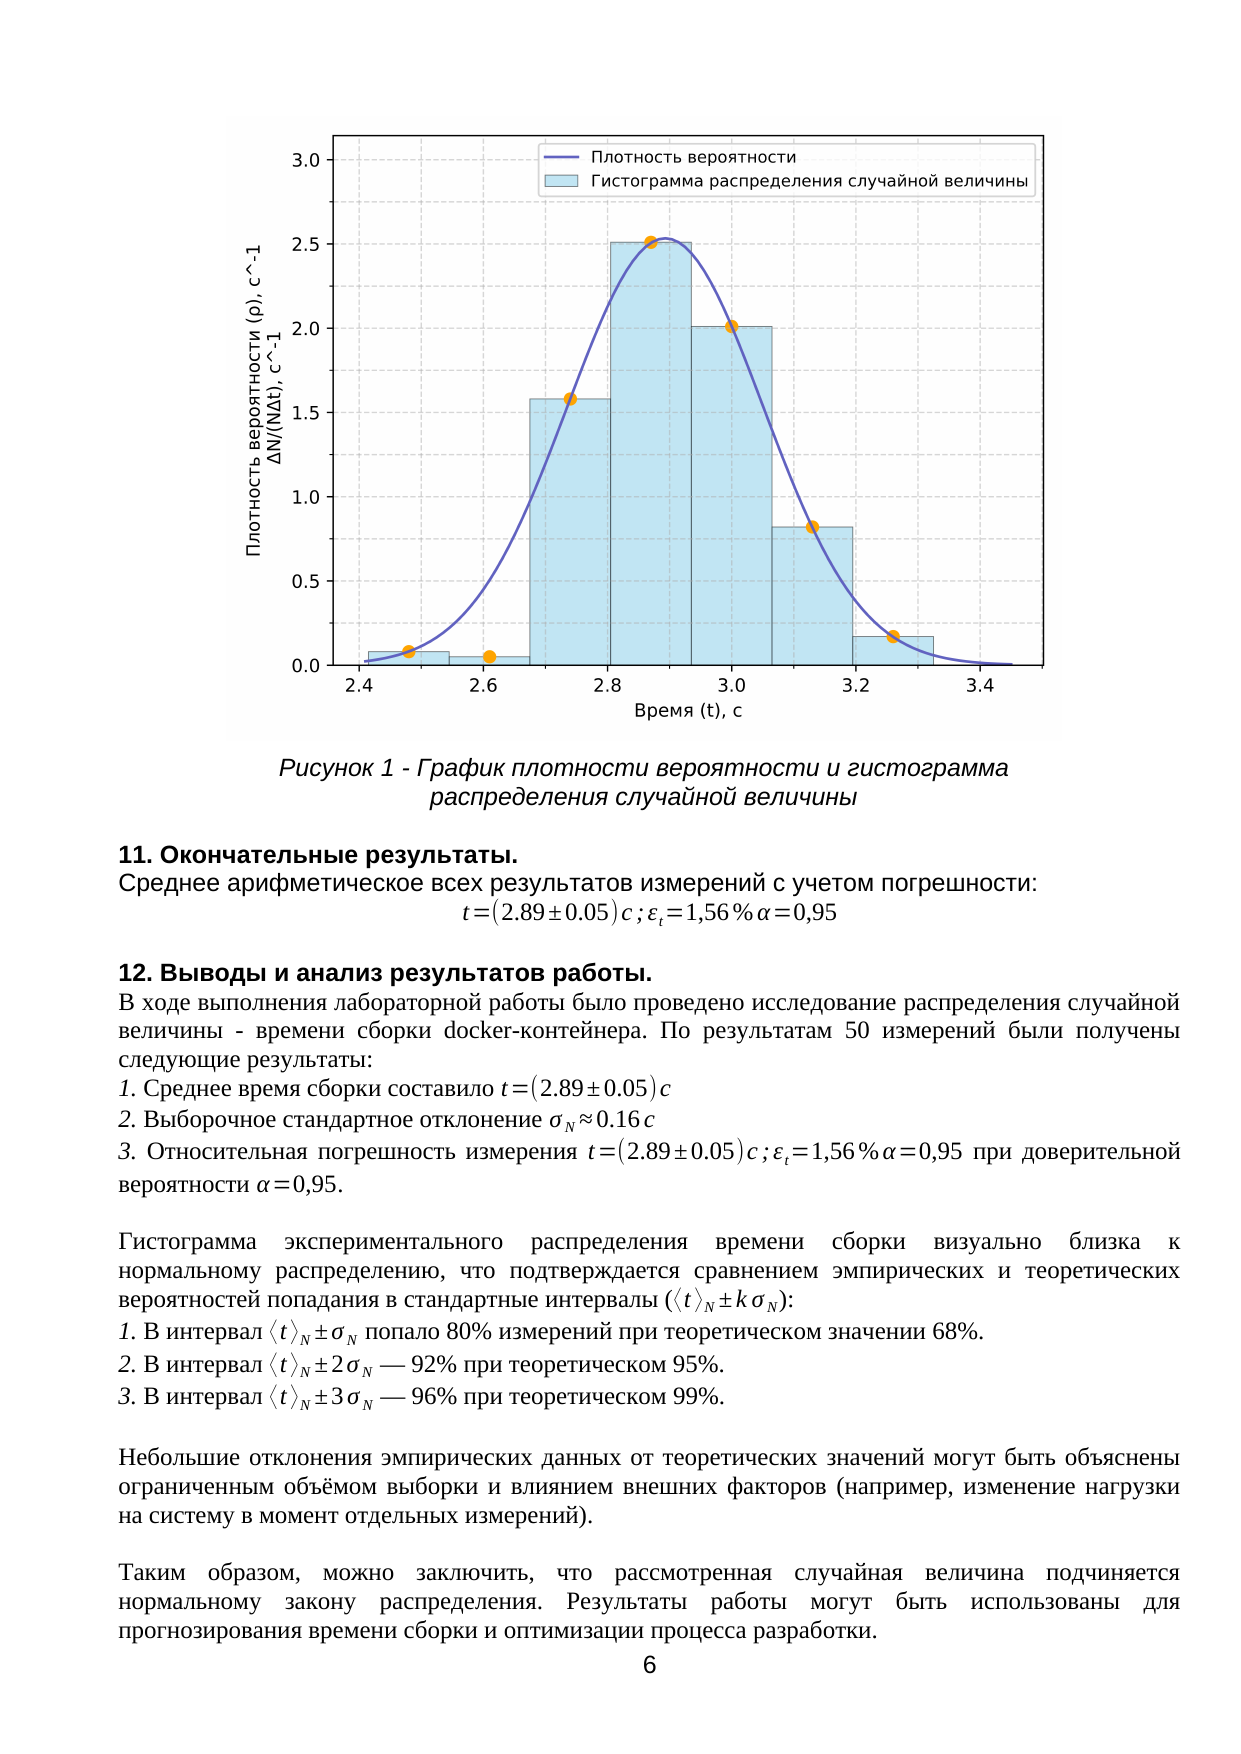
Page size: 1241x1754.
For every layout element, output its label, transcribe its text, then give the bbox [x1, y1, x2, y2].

text 3. Относительная погрешность измерения при доверительной вероятности . [118, 1136, 1181, 1197]
text 1. Среднее время сборки составило [118, 1073, 1181, 1104]
text 1. В интервал попало 80% измерений при теоретическом значении 68%. [118, 1316, 1181, 1349]
text Таким образом, можно заключить, что рассмотренная случайная величина подчиняется нормальному закону распределения. Результаты работы могут быть использованы для прогнозирования времени сборки и оптимизации процесса разработки. [118, 1557, 1181, 1644]
text Среднее арифметическое всех результатов измерений с учетом погрешности: [118, 868, 1181, 897]
text Небольшие отклонения эмпирических данных от теоретических значений могут быть объяснены ограниченным объёмом выборки и влиянием внешних факторов (например, изменение нагрузки на систему в момент отдельных измерений). [118, 1442, 1181, 1529]
text 2. Выборочное стандартное отклонение [118, 1104, 1181, 1136]
text В ходе выполнения лабораторной работы было проведено исследование распределения случайной величины - времени сборки docker-контейнера. По результатам 50 измерений были получены следующие результаты: [118, 987, 1181, 1073]
text 12. Выводы и анализ результатов работы. [118, 958, 1181, 987]
picture [225, 116, 1063, 741]
text Рисунок 1 - График плотности вероятности и гистограмма распределения случайной величины [226, 741, 1062, 811]
text 3. В интервал — 96% при теоретическом 99%. [118, 1381, 1181, 1414]
text 2. В интервал — 92% при теоретическом 95%. [118, 1349, 1181, 1381]
text 11. Окончательные результаты. [118, 840, 1181, 868]
text Гистограмма экспериментального распределения времени сборки визуально близка к нормальному распределению, что подтверждается сравнением эмпирических и теоретических вероятностей попадания в стандартные интервалы (): [118, 1226, 1181, 1316]
